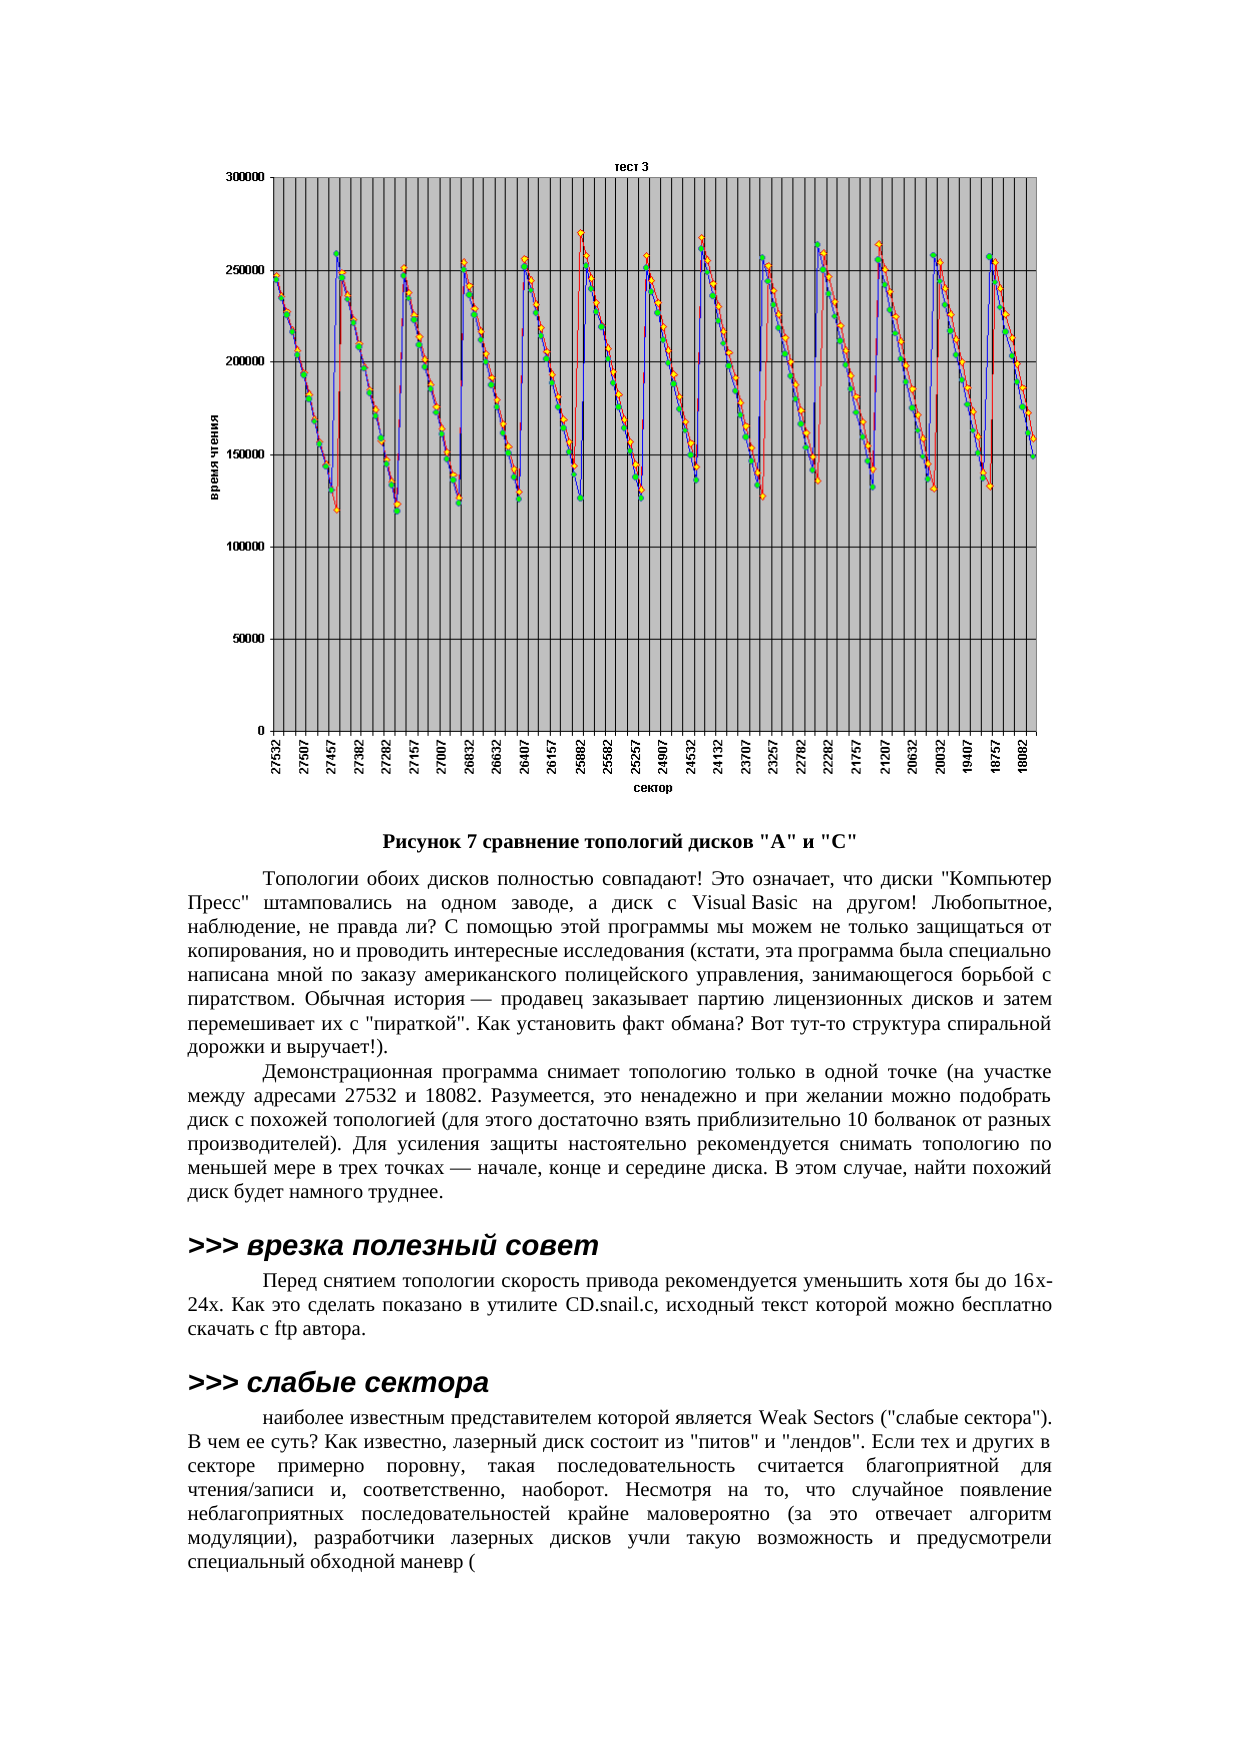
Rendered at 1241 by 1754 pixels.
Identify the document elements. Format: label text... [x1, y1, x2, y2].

picture [187, 150, 1052, 817]
subtitle >>> врезка полезный совет [187, 1228, 1053, 1261]
text Демонстрационная программа снимает топологию только в одной точке (на участке между адресами 27532 и 18082. Разумеется, это ненадежно и при желании можно подобрать диск с похожей топологией (для этого достаточно взять приблизительно 10 болванок от разных производителей). Для усиления защиты настоятельно рекомендуется снимать топологию по меньшей мере в трех точках — начале, конце и середине диска. В этом случае, найти похожий диск будет намного труднее. [187, 1058, 1053, 1203]
text Рисунок 7 сравнение топологий дисков "A" и "C" [187, 829, 1053, 853]
text Топологии обоих дисков полностью совпадают! Это означает, что диски "Компьютер Пресс" штамповались на одном заводе, а диск с Visual Basic на другом! Любопытное, наблюдение, не правда ли? С помощью этой программы мы можем не только защищаться от копирования, но и проводить интересные исследования (кстати, эта программа была специально написана мной по заказу американского полицейского управления, занимающегося борьбой с пиратством. Обычная история — продавец заказывает партию лицензионных дисков и затем перемешивает их с "пираткой". Как установить факт обмана? Вот тут-то структура спиральной дорожки и выручает!). [187, 866, 1053, 1058]
subtitle >>> слабые сектора [187, 1365, 1053, 1398]
text наиболее известным представителем которой является Weak Sectors ("слабые сектора"). В чем ее суть? Как известно, лазерный диск состоит из "питов" и "лендов". Если тех и других в секторе примерно поровну, такая последовательность считается благоприятной для чтения/записи и, соответственно, наоборот. Несмотря на то, что случайное появление неблагоприятных последовательностей крайне маловероятно (за это отвечает алгоритм модуляции), разработчики лазерных дисков учли такую возможность и предусмотрели специальный обходной маневр ( [187, 1405, 1053, 1573]
text Перед снятием топологии скорость привода рекомендуется уменьшить хотя бы до 16x-24х. Как это сделать показано в утилите CD.snail.c, исходный текст которой можно бесплатно скачать с ftp автора. [187, 1268, 1053, 1340]
